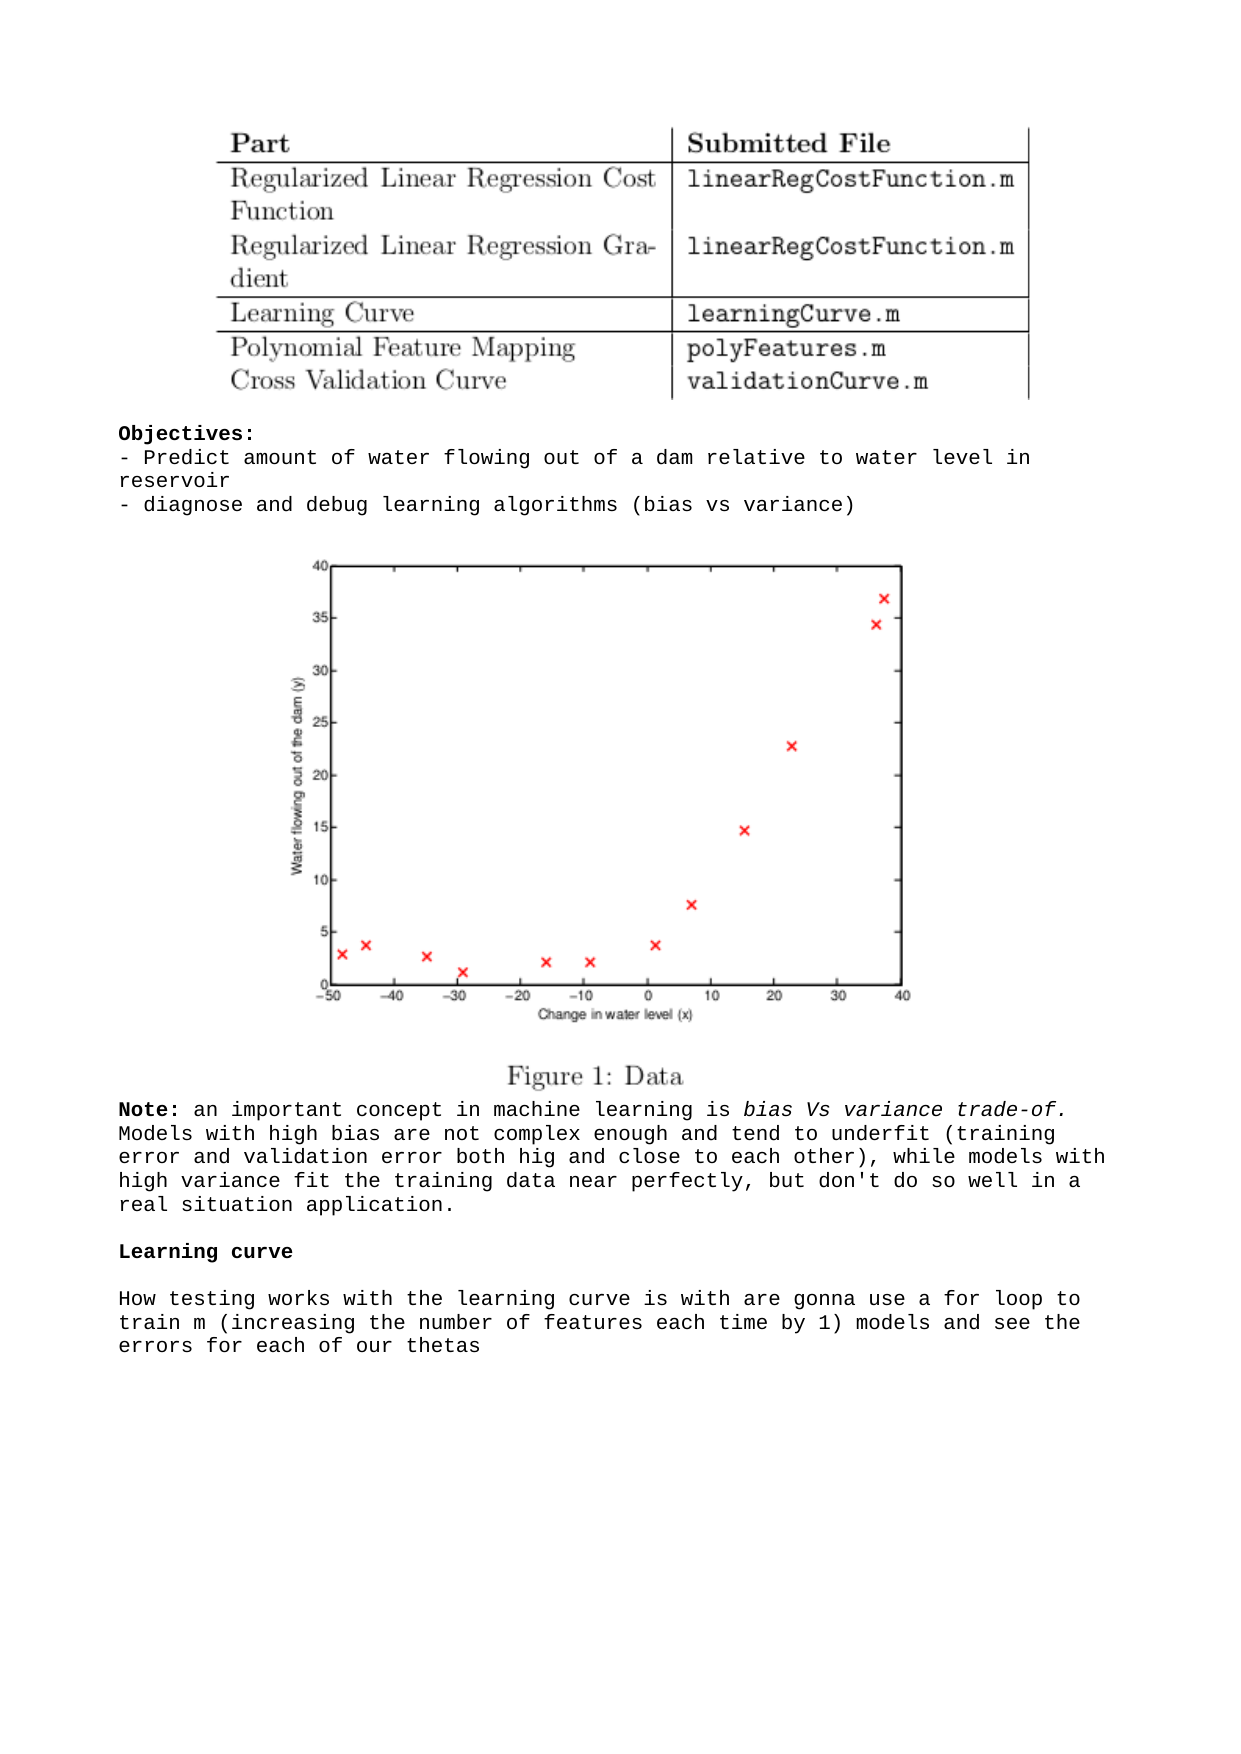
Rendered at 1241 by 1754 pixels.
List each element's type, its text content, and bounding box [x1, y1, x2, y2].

picture [277, 541, 964, 1099]
text Note: an important concept in machine learning is bias Vs variance trade-of. Models with high bias are not complex enough and tend to underfit (training error and validation error both hig and close to each other), while models with high variance fit the training data near perfectly, but don't do so well in a real situation application. [118, 541, 1122, 1217]
text Objectives: [118, 423, 1122, 447]
text Learning curve [118, 1241, 1122, 1264]
text - Predict amount of water flowing out of a dam relative to water level in reservoir [118, 447, 1122, 494]
text How testing works with the learning curve is with are gonna use a for loop to train m (increasing the number of features each time by 1) models and see the errors for each of our thetas [118, 1288, 1122, 1359]
picture [210, 118, 1030, 400]
text - diagnose and debug learning algorithms (bias vs variance) [118, 494, 1122, 518]
